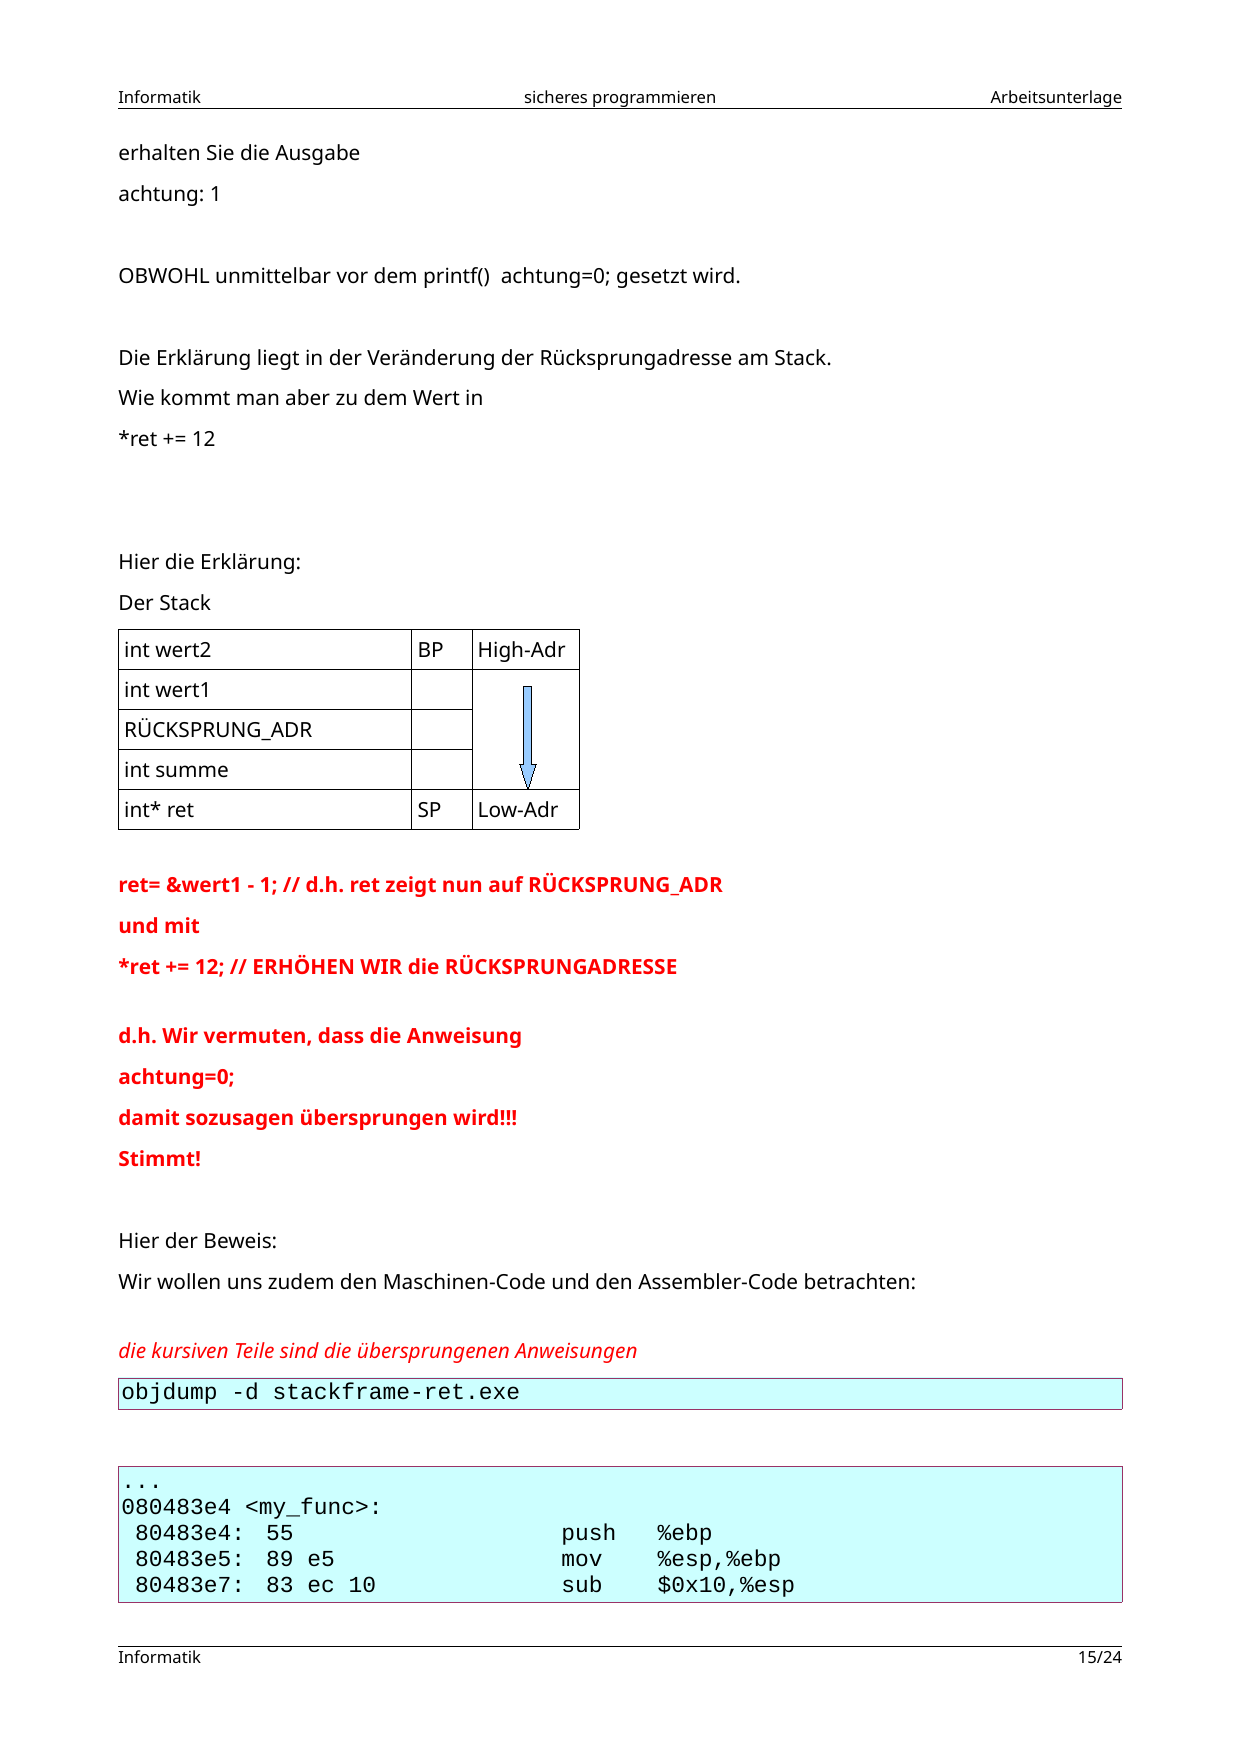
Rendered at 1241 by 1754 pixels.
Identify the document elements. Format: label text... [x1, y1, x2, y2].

text 80483e4: 55 push %ebp [119, 1518, 1122, 1544]
table_cell int* ret [119, 790, 411, 829]
text d.h. Wir vermuten, dass die Anweisung [118, 1021, 1122, 1050]
table_cell [412, 670, 472, 709]
text Hier der Beweis: [118, 1226, 1122, 1254]
text ret= &wert1 - 1; // d.h. ret zeigt nun auf RÜCKSPRUNG_ADR [118, 870, 1122, 899]
text ... [119, 1467, 1122, 1492]
text damit sozusagen übersprungen wird!!! [118, 1103, 1122, 1132]
table_header int wert2 [119, 630, 411, 669]
table_cell [412, 750, 472, 789]
text 80483e5: 89 e5 mov %esp,%ebp [119, 1544, 1122, 1570]
text achtung: 1 [118, 179, 1122, 207]
text 80483e7: 83 ec 10 sub $0x10,%esp [119, 1570, 1122, 1602]
table_header BP [412, 630, 472, 669]
text und mit [118, 911, 1122, 939]
text objdump -d stackframe-ret.exe [119, 1379, 1122, 1409]
text Der Stack [118, 588, 1122, 617]
text achtung=0; [118, 1062, 1122, 1091]
text die kursiven Teile sind die übersprungenen Anweisungen [118, 1336, 1122, 1365]
table_cell RÜCKSPRUNG_ADR [119, 710, 411, 749]
table_cell [412, 710, 472, 749]
text Wie kommt man aber zu dem Wert in [118, 383, 1122, 412]
text Wir wollen uns zudem den Maschinen-Code und den Assembler-Code betrachten: [118, 1267, 1122, 1296]
table_cell [473, 670, 579, 789]
text *ret += 12; // ERHÖHEN WIR die RÜCKSPRUNGADRESSE [118, 952, 1122, 1009]
text Die Erklärung liegt in der Veränderung der Rücksprungadresse am Stack. [118, 343, 1122, 371]
text Stimmt! [118, 1144, 1122, 1173]
text Hier die Erklärung: [118, 547, 1122, 576]
text erhalten Sie die Ausgabe [118, 138, 1122, 166]
text *ret += 12 [118, 424, 1122, 453]
table_cell Low-Adr [473, 790, 579, 829]
table_cell int wert1 [119, 670, 411, 709]
table_cell int summe [119, 750, 411, 789]
text OBWOHL unmittelbar vor dem printf() achtung=0; gesetzt wird. [118, 261, 1122, 289]
table_header High-Adr [473, 630, 579, 669]
table_cell SP [412, 790, 472, 829]
text 080483e4 <my_func>: [119, 1492, 1122, 1518]
